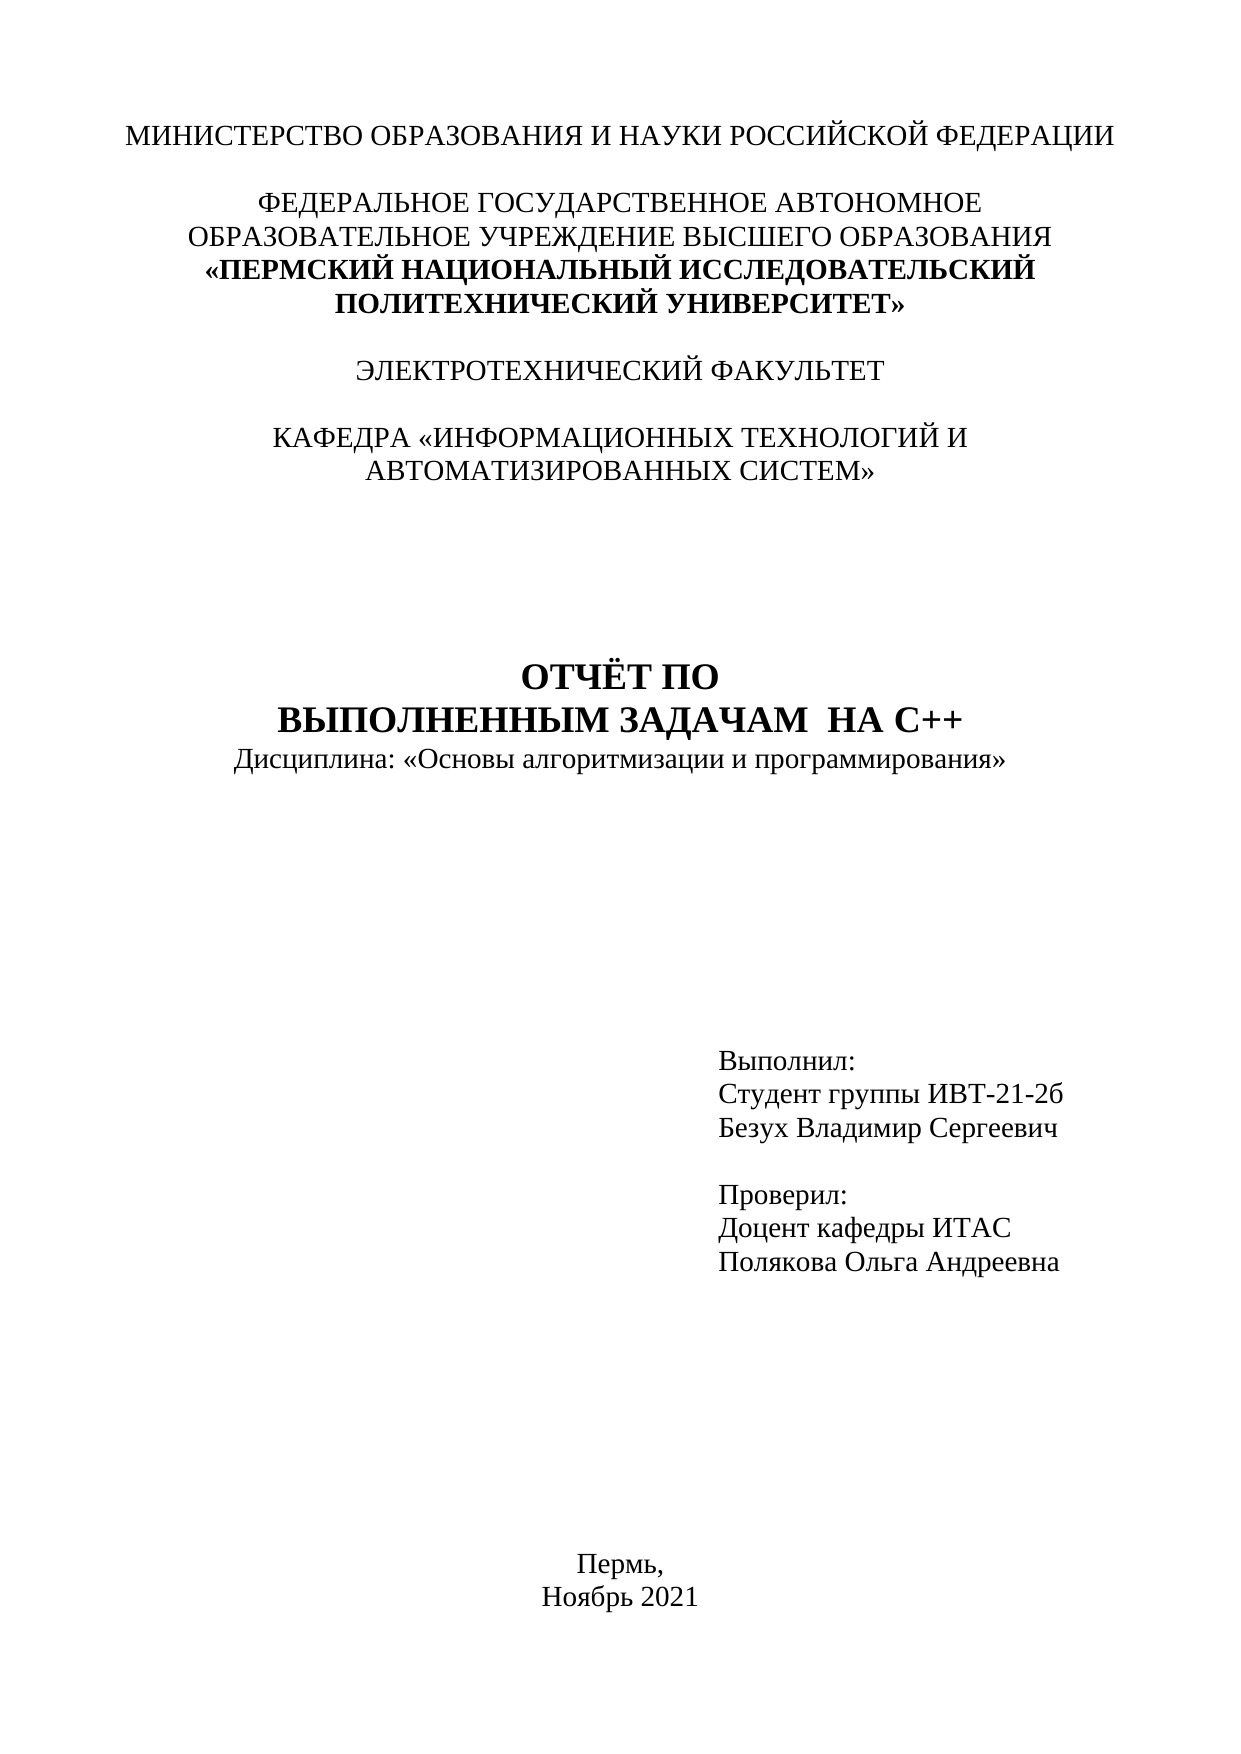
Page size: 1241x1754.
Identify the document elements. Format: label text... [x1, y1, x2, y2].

text Пермь, [118, 1546, 1122, 1579]
text Студент группы ИВТ-21-2б [118, 1076, 1122, 1110]
text ВЫПОЛНЕННЫМ ЗАДАЧАМ НА C++ [118, 698, 1122, 741]
text Выполнил: [118, 1043, 1122, 1076]
text МИНИСТЕРСТВО ОБРАЗОВАНИЯ И НАУКИ РОССИЙСКОЙ ФЕДЕРАЦИИ [118, 118, 1122, 152]
text ФЕДЕРАЛЬНОЕ ГОСУДАРСТВЕННОЕ АВТОНОМНОЕ [118, 185, 1122, 219]
text Дисциплина: «Основы алгоритмизации и программирования» [118, 741, 1122, 774]
text Полякова Ольга Андреевна [118, 1244, 1122, 1278]
text «ПЕРМСКИЙ НАЦИОНАЛЬНЫЙ ИССЛЕДОВАТЕЛЬСКИЙ ПОЛИТЕХНИЧЕСКИЙ УНИВЕРСИТЕТ» [118, 252, 1122, 319]
text Проверил: [118, 1177, 1122, 1211]
text ОБРАЗОВАТЕЛЬНОЕ УЧРЕЖДЕНИЕ ВЫСШЕГО ОБРАЗОВАНИЯ [118, 219, 1122, 252]
text ОТЧЁТ ПО [118, 655, 1122, 698]
text Доцент кафедры ИТАС [118, 1211, 1122, 1244]
text ЭЛЕКТРОТЕХНИЧЕСКИЙ ФАКУЛЬТЕТ [118, 353, 1122, 386]
text Безух Владимир Сергеевич [118, 1110, 1122, 1143]
text Ноябрь 2021 [118, 1579, 1122, 1613]
text КАФЕДРА «ИНФОРМАЦИОННЫХ ТЕХНОЛОГИЙ И АВТОМАТИЗИРОВАННЫХ СИСТЕМ» [118, 420, 1122, 487]
